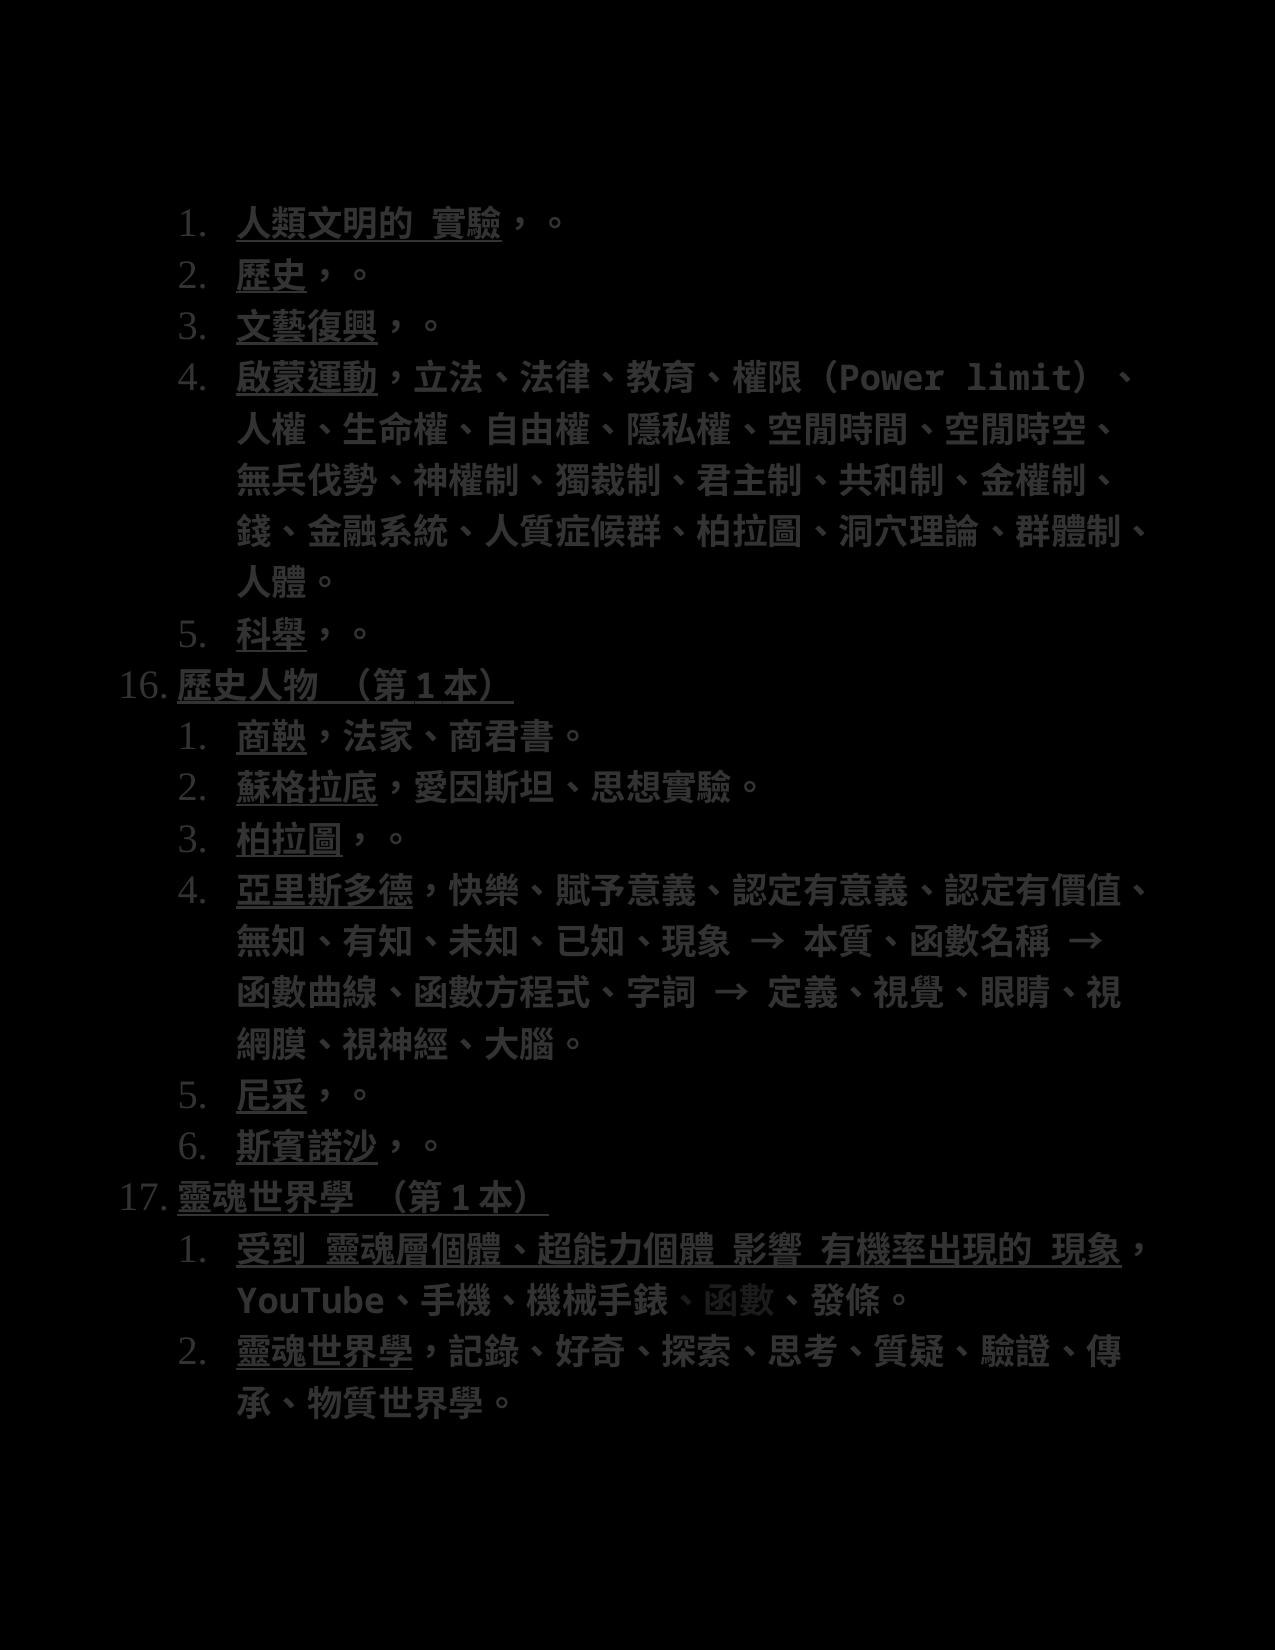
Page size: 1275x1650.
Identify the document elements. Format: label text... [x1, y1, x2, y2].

list 柏拉圖，。 [177, 811, 1157, 862]
list 受到 靈魂層個體、超能力個體 影響 有機率出現的 現象，YouTube、手機、機械手錶、函數、發條。 [177, 1221, 1157, 1324]
list 啟蒙運動，立法、法律、教育、權限（Power limit）、人權、生命權、自由權、隱私權、空閒時間、空閒時空、無兵伐勢、神權制、獨裁制、君主制、共和制、金權制、錢、金融系統、人質症候群、柏拉圖、洞穴理論、群體制、人體。 [177, 349, 1157, 606]
list 亞里斯多德，快樂、賦予意義、認定有意義、認定有價值、無知、有知、未知、已知、現象 → 本質、函數名稱 → 函數曲線、函數方程式、字詞 → 定義、視覺、眼睛、視網膜、視神經、大腦。 [177, 862, 1157, 1067]
list 尼采，。 [177, 1067, 1157, 1118]
list 文藝復興，。 [177, 298, 1157, 349]
list 人類文明的 實驗，。 [177, 196, 1157, 247]
list 靈魂世界學，記錄、好奇、探索、思考、質疑、驗證、傳承、物質世界學。 [177, 1324, 1157, 1426]
list 靈魂世界學 （第1本） [118, 1170, 1157, 1221]
list 科舉，。 [177, 606, 1157, 657]
list 歷史，。 [177, 247, 1157, 298]
list 蘇格拉底，愛因斯坦、思想實驗。 [177, 760, 1157, 811]
list 商鞅，法家、商君書。 [177, 708, 1157, 760]
list 斯賓諾沙，。 [177, 1118, 1157, 1170]
list 歷史人物 （第1本） [118, 657, 1157, 708]
